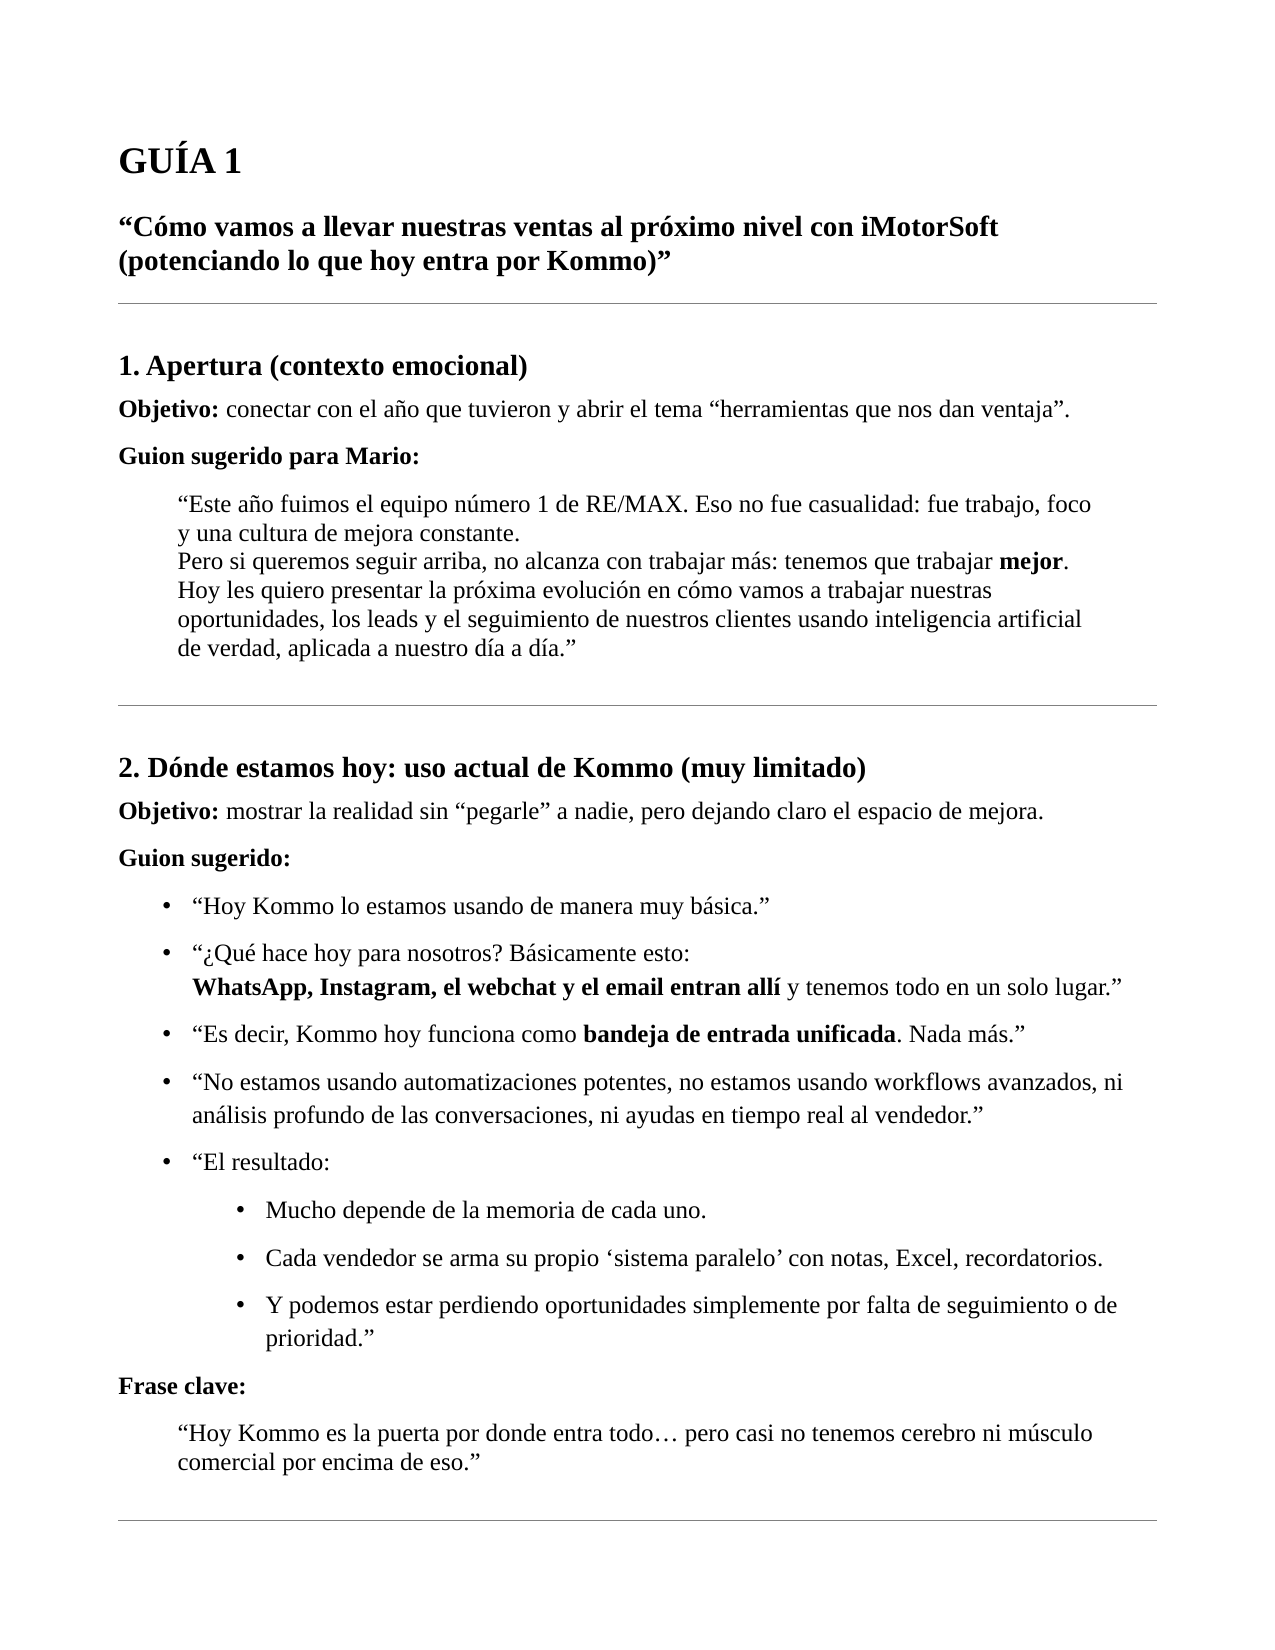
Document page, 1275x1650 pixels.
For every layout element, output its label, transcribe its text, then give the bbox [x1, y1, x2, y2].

text Objetivo: mostrar la realidad sin “pegarle” a nadie, pero dejando claro el espacio de mejora. [118, 796, 1157, 824]
text Frase clave: [118, 1371, 1157, 1399]
list “Es decir, Kommo hoy funciona como bandeja de entrada unificada. Nada más.” [162, 1019, 1157, 1048]
subtitle 2. Dónde estamos hoy: uso actual de Kommo (muy limitado) [118, 750, 1157, 783]
list Mucho depende de la memoria de cada uno. [236, 1195, 1157, 1224]
list Cada vendedor se arma su propio ‘sistema paralelo’ con notas, Excel, recordatorios. [236, 1243, 1157, 1271]
subtitle “Cómo vamos a llevar nuestras ventas al próximo nivel con iMotorSoft (potenciando lo que hoy entra por Kommo)” [118, 209, 1157, 276]
list Y podemos estar perdiendo oportunidades simplemente por falta de seguimiento o de prioridad.” [236, 1290, 1157, 1352]
text Guion sugerido: [118, 843, 1157, 872]
subtitle GUÍA 1 [118, 139, 1157, 182]
list “No estamos usando automatizaciones potentes, no estamos usando workflows avanzados, ni análisis profundo de las conversaciones, ni ayudas en tiempo real al vendedor.” [162, 1067, 1157, 1128]
list “¿Qué hace hoy para nosotros? Básicamente esto: WhatsApp, Instagram, el webchat y el email entran allí y tenemos todo en un solo lugar.” [162, 938, 1157, 1000]
list “El resultado: [162, 1147, 1157, 1176]
text “Este año fuimos el equipo número 1 de RE/MAX. Eso no fue casualidad: fue trabajo, foco y una cultura de mejora constante. Pero si queremos seguir arriba, no alcanza con trabajar más: tenemos que trabajar mejor. Hoy les quiero presentar la próxima evolución en cómo vamos a trabajar nuestras oportunidades, los leads y el seguimiento de nuestros clientes usando inteligencia artificial de verdad, aplicada a nuestro día a día.” [177, 489, 1098, 661]
text Objetivo: conectar con el año que tuvieron y abrir el tema “herramientas que nos dan ventaja”. [118, 394, 1157, 422]
list “Hoy Kommo lo estamos usando de manera muy básica.” [162, 891, 1157, 920]
subtitle 1. Apertura (contexto emocional) [118, 348, 1157, 381]
text “Hoy Kommo es la puerta por donde entra todo… pero casi no tenemos cerebro ni músculo comercial por encima de eso.” [177, 1418, 1098, 1476]
text Guion sugerido para Mario: [118, 441, 1157, 470]
